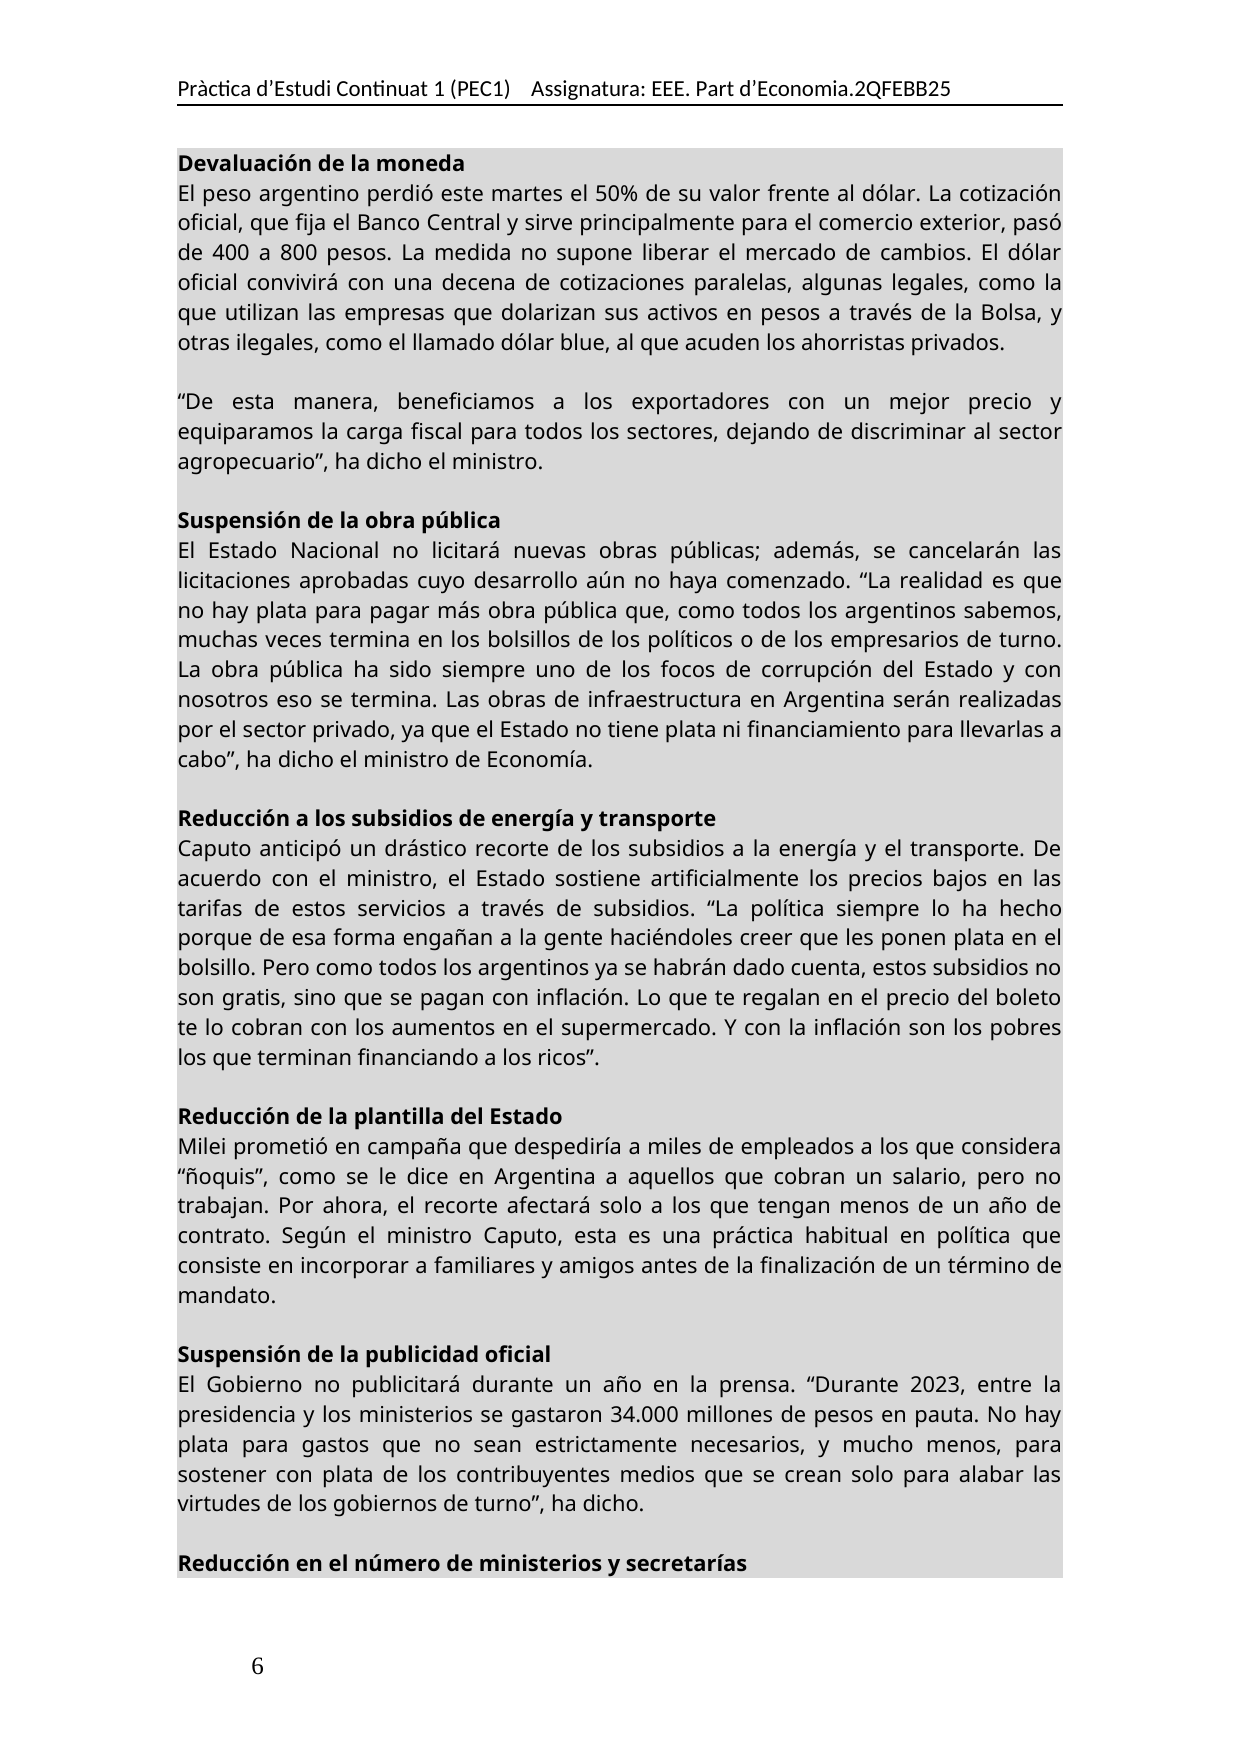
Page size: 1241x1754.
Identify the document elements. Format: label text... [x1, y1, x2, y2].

text Milei prometió en campaña que despediría a miles de empleados a los que considera “ñoquis”, como se le dice en Argentina a aquellos que cobran un salario, pero no trabajan. Por ahora, el recorte afectará solo a los que tengan menos de un año de contrato. Según el ministro Caputo, esta es una práctica habitual en política que consiste en incorporar a familiares y amigos antes de la finalización de un término de mandato. [177, 1131, 1063, 1309]
text El peso argentino perdió este martes el 50% de su valor frente al dólar. La cotización oficial, que fija el Banco Central y sirve principalmente para el comercio exterior, pasó de 400 a 800 pesos. La medida no supone liberar el mercado de cambios. El dólar oficial convivirá con una decena de cotizaciones paralelas, algunas legales, como la que utilizan las empresas que dolarizan sus activos en pesos a través de la Bolsa, y otras ilegales, como el llamado dólar blue, al que acuden los ahorristas privados. [177, 177, 1063, 356]
text Devaluación de la moneda [177, 148, 1063, 177]
text Suspensión de la obra pública [177, 505, 1063, 535]
text Reducción a los subsidios de energía y transporte [177, 803, 1063, 833]
text El Estado Nacional no licitará nuevas obras públicas; además, se cancelarán las licitaciones aprobadas cuyo desarrollo aún no haya comenzado. “La realidad es que no hay plata para pagar más obra pública que, como todos los argentinos sabemos, muchas veces termina en los bolsillos de los políticos o de los empresarios de turno. La obra pública ha sido siempre uno de los focos de corrupción del Estado y con nosotros eso se termina. Las obras de infraestructura en Argentina serán realizadas por el sector privado, ya que el Estado no tiene plata ni financiamiento para llevarlas a cabo”, ha dicho el ministro de Economía. [177, 535, 1063, 773]
text Caputo anticipó un drástico recorte de los subsidios a la energía y el transporte. De acuerdo con el ministro, el Estado sostiene artificialmente los precios bajos en las tarifas de estos servicios a través de subsidios. “La política siempre lo ha hecho porque de esa forma engañan a la gente haciéndoles creer que les ponen plata en el bolsillo. Pero como todos los argentinos ya se habrán dado cuenta, estos subsidios no son gratis, sino que se pagan con inflación. Lo que te regalan en el precio del boleto te lo cobran con los aumentos en el supermercado. Y con la inflación son los pobres los que terminan financiando a los ricos”. [177, 833, 1063, 1071]
text Reducción en el número de ministerios y secretarías [177, 1548, 1063, 1578]
text Suspensión de la publicidad oficial [177, 1339, 1063, 1369]
text El Gobierno no publicitará durante un año en la prensa. “Durante 2023, entre la presidencia y los ministerios se gastaron 34.000 millones de pesos en pauta. No hay plata para gastos que no sean estrictamente necesarios, y mucho menos, para sostener con plata de los contribuyentes medios que se crean solo para alabar las virtudes de los gobiernos de turno”, ha dicho. [177, 1369, 1063, 1518]
text “De esta manera, beneficiamos a los exportadores con un mejor precio y equiparamos la carga fiscal para todos los sectores, dejando de discriminar al sector agropecuario”, ha dicho el ministro. [177, 386, 1063, 475]
text Reducción de la plantilla del Estado [177, 1101, 1063, 1131]
